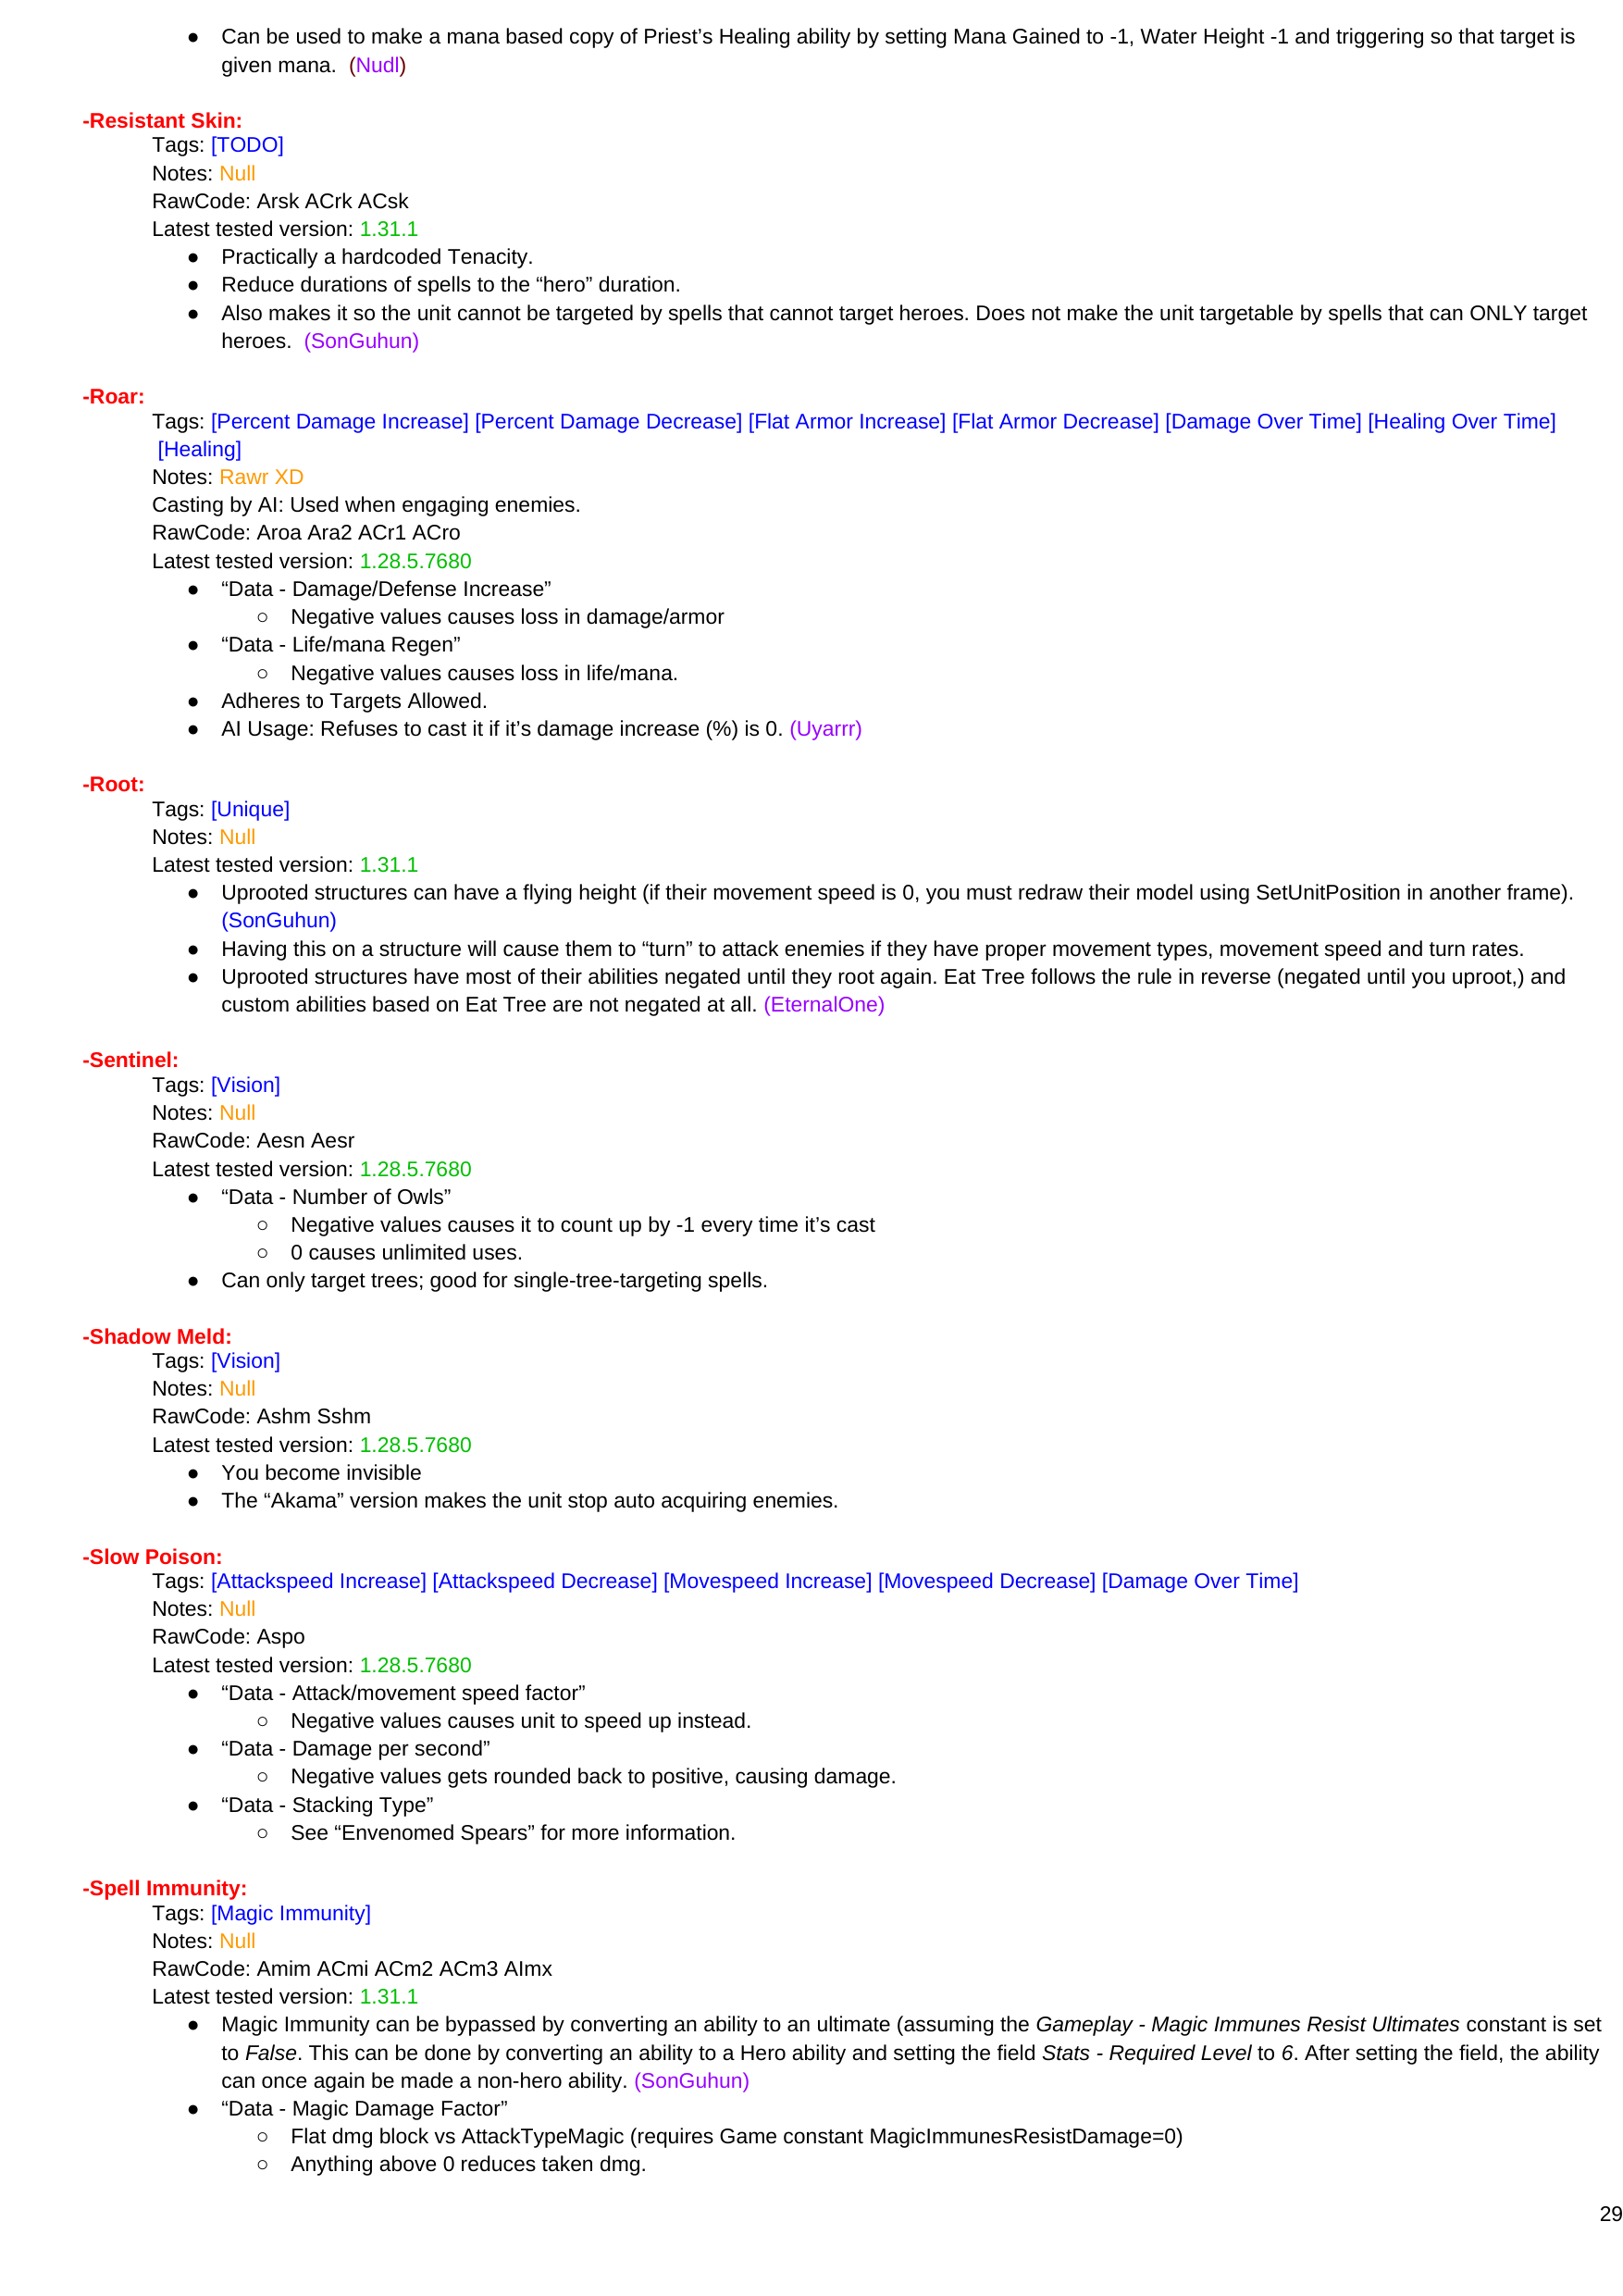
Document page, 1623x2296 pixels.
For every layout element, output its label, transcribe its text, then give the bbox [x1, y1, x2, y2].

list “Data - Number of Owls” [187, 1185, 1623, 1209]
text Latest tested version: 1.28.5.7680 [82, 1433, 1623, 1457]
list Negative values causes loss in damage/armor [256, 604, 1623, 628]
list “Data - Damage per second” [187, 1736, 1623, 1760]
text Latest tested version: 1.28.5.7680 [82, 1653, 1623, 1677]
text RawCode: Ashm Sshm [82, 1404, 1623, 1429]
text Notes: Null [82, 1376, 1623, 1401]
text Notes: Null [82, 160, 1623, 185]
list “Data - Magic Damage Factor” [187, 2096, 1623, 2120]
list “Data - Attack/movement speed factor” [187, 1681, 1623, 1705]
text Latest tested version: 1.28.5.7680 [82, 1156, 1623, 1181]
list Negative values gets rounded back to positive, causing damage. [256, 1764, 1623, 1789]
list Adheres to Targets Allowed. [187, 689, 1623, 713]
list Reduce durations of spells to the “hero” duration. [187, 272, 1623, 297]
text Casting by AI: Used when engaging enemies. [82, 492, 1623, 516]
text Notes: Null [82, 825, 1623, 849]
subtitle -Sentinel: [13, 1048, 1623, 1073]
subtitle -Roar: [13, 384, 1623, 409]
list Anything above 0 reduces taken dmg. [256, 2152, 1623, 2177]
list Negative values causes unit to speed up instead. [256, 1708, 1623, 1732]
list The “Akama” version makes the unit stop auto acquiring enemies. [187, 1488, 1623, 1512]
list 0 causes unlimited uses. [256, 1240, 1623, 1264]
text Notes: Rawr XD [82, 465, 1623, 489]
text Latest tested version: 1.28.5.7680 [82, 549, 1623, 573]
text Tags: [Vision] [13, 1348, 1623, 1372]
list “Data - Damage/Defense Increase” [187, 577, 1623, 601]
text RawCode: Aspo [82, 1624, 1623, 1649]
subtitle -Root: [13, 772, 1623, 797]
text RawCode: Aroa Ara2 ACr1 ACro [82, 520, 1623, 545]
list “Data - Stacking Type” [187, 1793, 1623, 1817]
list See “Envenomed Spears” for more information. [256, 1820, 1623, 1844]
subtitle -Resistant Skin: [13, 108, 1623, 132]
text Tags: [Vision] [13, 1073, 1623, 1097]
list Uprooted structures can have a flying height (if their movement speed is 0, you must redraw their model using SetUnitPosition in another frame). (SonGuhun) [187, 880, 1623, 933]
text Tags: [Unique] [13, 797, 1623, 821]
text Tags: [TODO] [13, 132, 1623, 157]
list Can be used to make a mana based copy of Priest’s Healing ability by setting Mana Gained to -1, Water Height -1 and triggering so that target is given mana. (Nudl) [187, 24, 1623, 77]
list Also makes it so the unit cannot be targeted by spells that cannot target heroes. Does not make the unit targetable by spells that can ONLY target heroes. (SonGuhun) [187, 300, 1623, 353]
text RawCode: Amim ACmi ACm2 ACm3 AImx [82, 1956, 1623, 1980]
text Latest tested version: 1.31.1 [82, 1984, 1623, 2009]
subtitle -Shadow Meld: [13, 1324, 1623, 1348]
list Magic Immunity can be bypassed by converting an ability to an ultimate (assuming the Gameplay - Magic Immunes Resist Ultimates constant is set to False. This can be done by converting an ability to a Hero ability and setting the field Stats - Required Level to 6. After setting the field, the ability can once again be made a non-hero ability. (SonGuhun) [187, 2012, 1623, 2092]
list Uprooted structures have most of their abilities negated until they root again. Eat Tree follows the rule in reverse (negated until you uproot,) and custom abilities based on Eat Tree are not negated at all. (EternalOne) [187, 964, 1623, 1016]
text RawCode: Aesn Aesr [82, 1128, 1623, 1153]
text Tags: [Attackspeed Increase] [Attackspeed Decrease] [Movespeed Increase] [Movespeed Decrease] [Damage Over Time] [13, 1569, 1623, 1593]
subtitle -Slow Poison: [13, 1544, 1623, 1569]
list You become invisible [187, 1460, 1623, 1484]
text Tags: [Magic Immunity] [13, 1900, 1623, 1925]
text Tags: [Percent Damage Increase] [Percent Damage Decrease] [Flat Armor Increase] [Flat Armor Decrease] [Damage Over Time] [Healing Over Time] [Healing] [13, 409, 1623, 461]
subtitle -Spell Immunity: [13, 1876, 1623, 1900]
list Negative values causes it to count up by -1 every time it’s cast [256, 1212, 1623, 1236]
list “Data - Life/mana Regen” [187, 632, 1623, 656]
text Notes: Null [82, 1929, 1623, 1953]
list Negative values causes loss in life/mana. [256, 660, 1623, 685]
text Latest tested version: 1.31.1 [82, 217, 1623, 241]
text RawCode: Arsk ACrk ACsk [82, 189, 1623, 213]
list AI Usage: Refuses to cast it if it’s damage increase (%) is 0. (Uyarrr) [187, 716, 1623, 740]
list Can only target trees; good for single-tree-targeting spells. [187, 1268, 1623, 1293]
text Notes: Null [82, 1100, 1623, 1124]
list Flat dmg block vs AttackTypeMagic (requires Game constant MagicImmunesResistDamage=0) [256, 2124, 1623, 2149]
list Practically a hardcoded Tenacity. [187, 244, 1623, 269]
text Notes: Null [82, 1596, 1623, 1620]
text Latest tested version: 1.31.1 [82, 852, 1623, 876]
list Having this on a structure will cause them to “turn” to attack enemies if they have proper movement types, movement speed and turn rates. [187, 937, 1623, 961]
